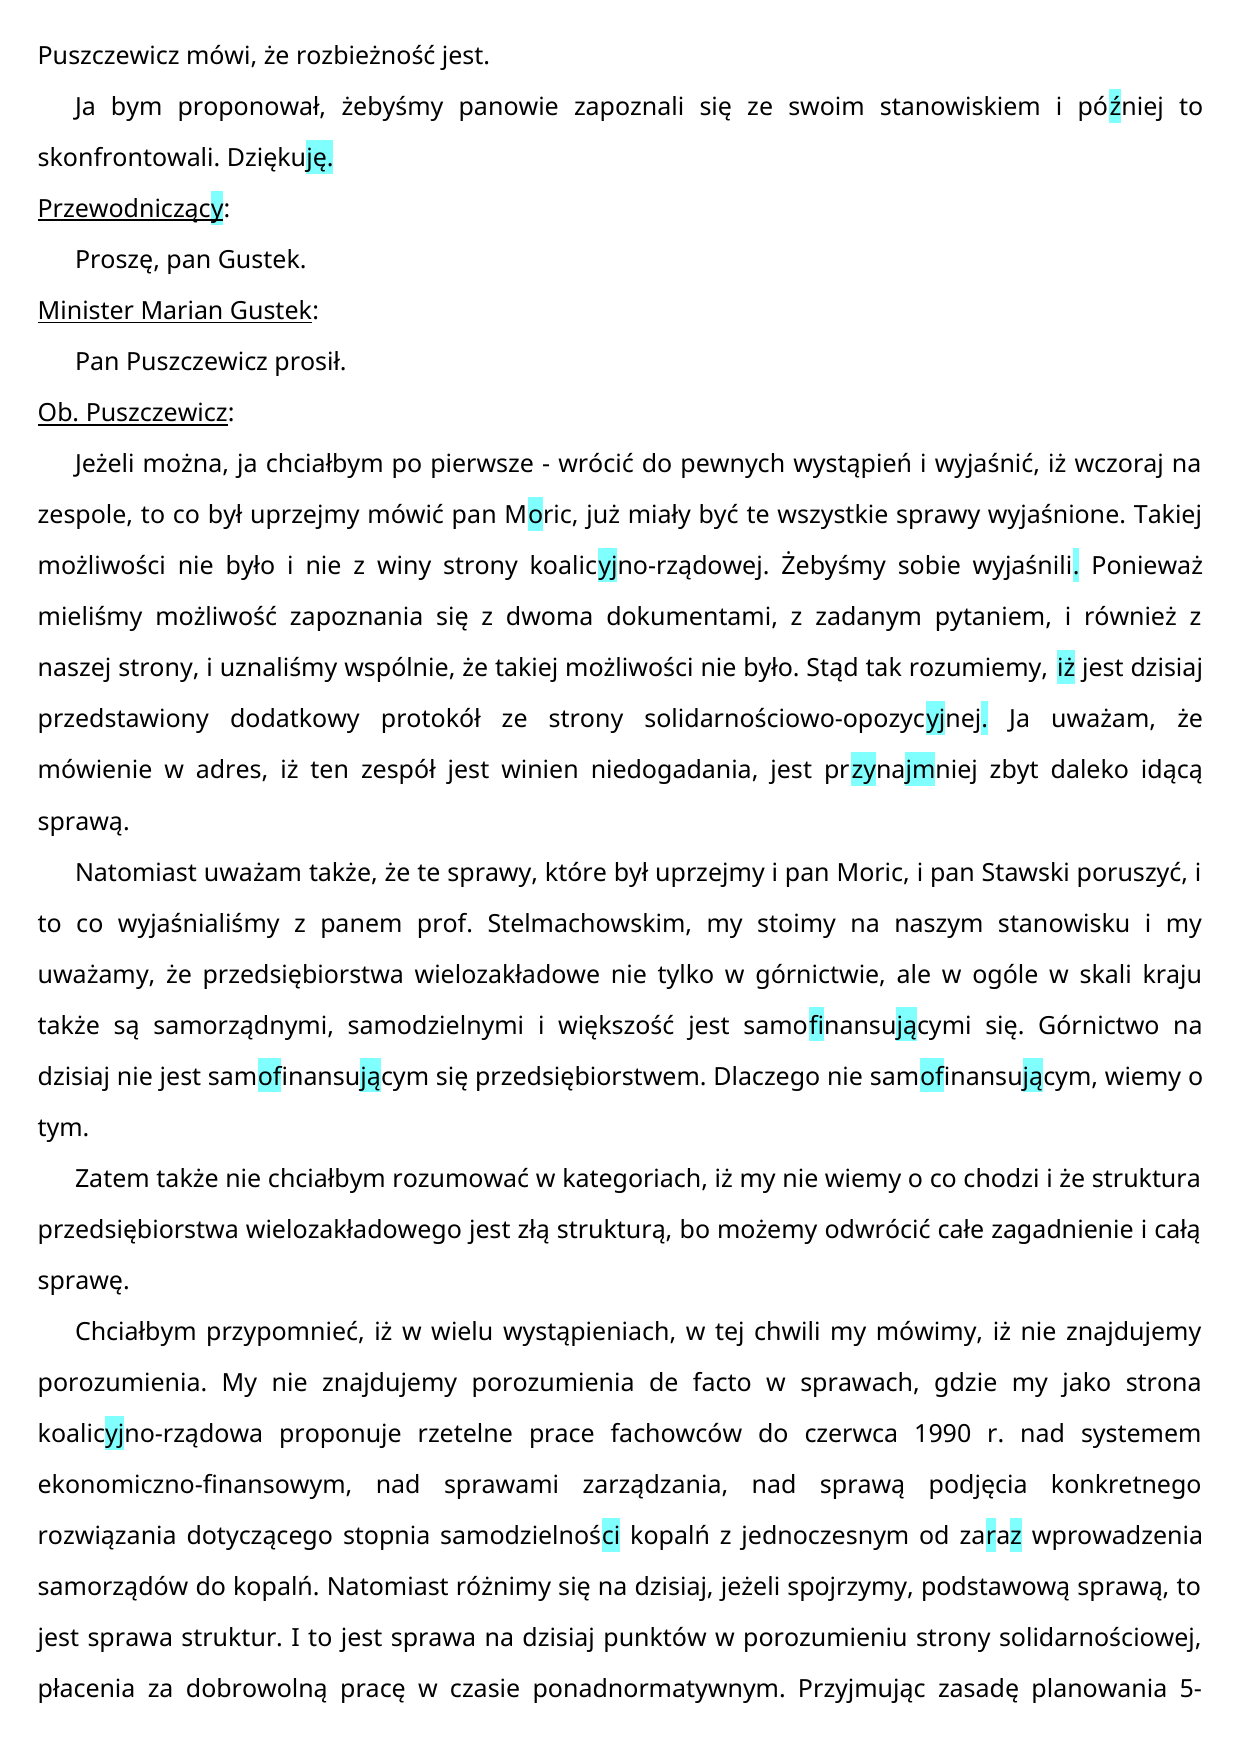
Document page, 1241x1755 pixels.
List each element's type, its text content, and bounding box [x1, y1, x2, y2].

text Ja bym proponował, żebyśmy panowie zapoznali się ze swoim stanowiskiem i później to skonfrontowali. Dziękuję. [37, 88, 1203, 174]
text Jeżeli można, ja chciałbym po pierwsze - wrócić do pewnych wystąpień i wyjaśnić, iż wczoraj na zespole, to co był uprzejmy mówić pan Moric, już miały być te wszystkie sprawy wyjaśnione. Takiej możliwości nie było i nie z winy strony koalicyjno-rządowej. Żebyśmy sobie wyjaśnili. Ponieważ mieliśmy możliwość zapoznania się z dwoma dokumentami, z zadanym pytaniem, i również z naszej strony, i uznaliśmy wspólnie, że takiej możliwości nie było. Stąd tak rozumiemy, iż jest dzisiaj przedstawiony dodatkowy protokół ze strony solidarnościowo-opozycyjnej. Ja uważam, że mówienie w adres, iż ten zespół jest winien niedogadania, jest przynajmniej zbyt daleko idącą sprawą. [37, 446, 1203, 837]
text Minister Marian Gustek: [37, 293, 1203, 327]
text Pan Puszczewicz prosił. [37, 344, 1203, 378]
text Natomiast uważam także, że te sprawy, które był uprzejmy i pan Moric, i pan Stawski poruszyć, i to co wyjaśnialiśmy z panem prof. Stelmachowskim, my stoimy na naszym stanowisku i my uważamy, że przedsiębiorstwa wielozakładowe nie tylko w górnictwie, ale w ogóle w skali kraju także są samorządnymi, samodzielnymi i większość jest samofinansującymi się. Górnictwo na dzisiaj nie jest samofinansującym się przedsiębiorstwem. Dlaczego nie samofinansującym, wiemy o tym. [37, 854, 1203, 1143]
text Chciałbym przypomnieć, iż w wielu wystąpieniach, w tej chwili my mówimy, iż nie znajdujemy porozumienia. My nie znajdujemy porozumienia de facto w sprawach, gdzie my jako strona koalicyjno-rządowa proponuje rzetelne prace fachowców do czerwca 1990 r. nad systemem ekonomiczno-finansowym, nad sprawami zarządzania, nad sprawą podjęcia konkretnego rozwiązania dotyczącego stopnia samodzielności kopalń z jednoczesnym od zaraz wprowadzenia samorządów do kopalń. Natomiast różnimy się na dzisiaj, jeżeli spojrzymy, podstawową sprawą, to jest sprawa struktur. I to jest sprawa na dzisiaj punktów w porozumieniu strony solidarnościowej, płacenia za dobrowolną pracę w czasie ponadnormatywnym. Przyjmując zasadę planowania 5- [37, 1313, 1203, 1705]
text Proszę, pan Gustek. [37, 242, 1203, 276]
text Puszczewicz mówi, że rozbieżność jest. [37, 37, 1203, 72]
text Przewodniczący: [37, 191, 1203, 225]
text Zatem także nie chciałbym rozumować w kategoriach, iż my nie wiemy o co chodzi i że struktura przedsiębiorstwa wielozakładowego jest złą strukturą, bo możemy odwrócić całe zagadnienie i całą sprawę. [37, 1160, 1203, 1297]
text Ob. Puszczewicz: [37, 395, 1203, 429]
